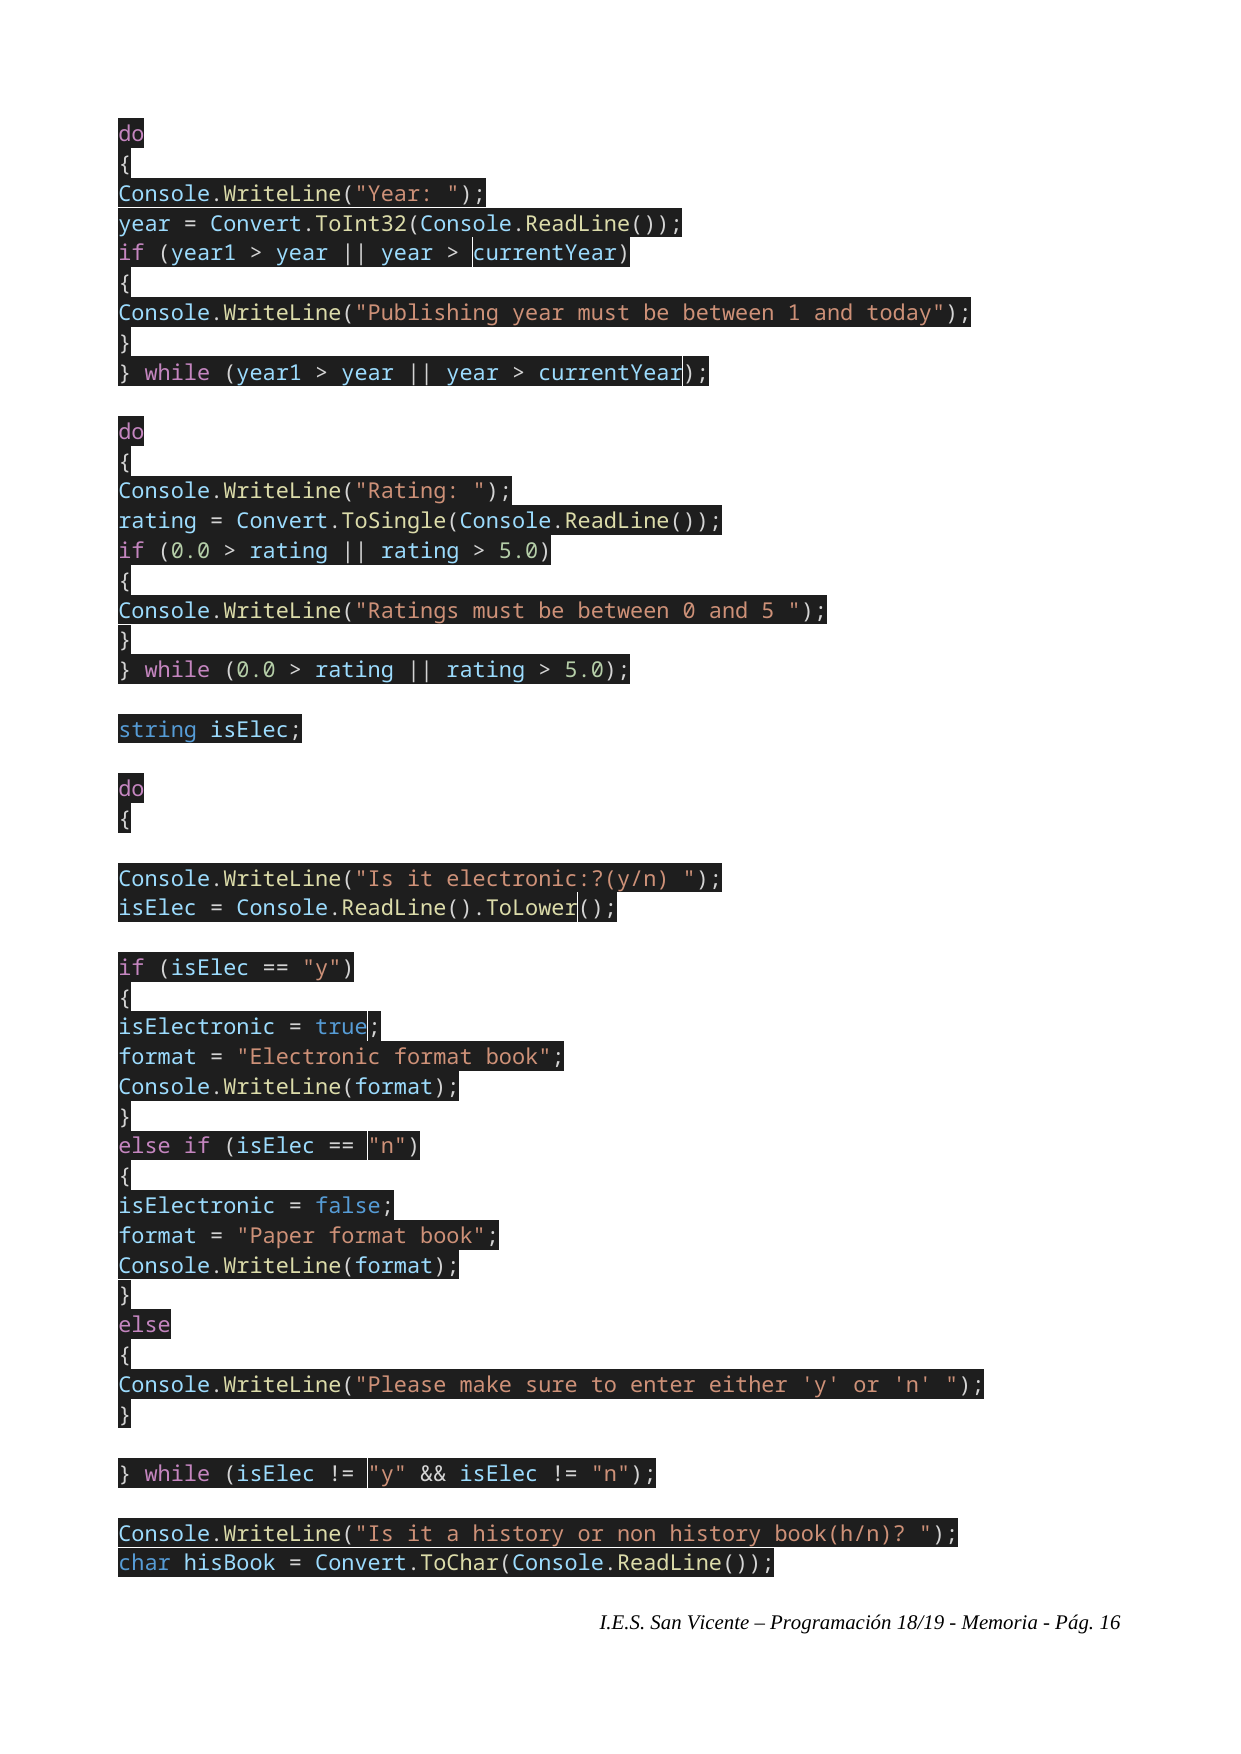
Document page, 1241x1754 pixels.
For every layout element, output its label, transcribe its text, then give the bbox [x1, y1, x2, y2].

text { [118, 446, 1122, 476]
text } [118, 1279, 1122, 1309]
text format = "Paper format book"; [118, 1220, 1122, 1250]
text } while (isElec != "y" && isElec != "n"); [118, 1458, 1122, 1488]
text else [118, 1309, 1122, 1339]
text isElectronic = true; [118, 1011, 1122, 1041]
text { [118, 267, 1122, 297]
text } [118, 327, 1122, 356]
text isElec = Console.ReadLine().ToLower(); [118, 892, 1122, 922]
text { [118, 803, 1122, 833]
text } [118, 1101, 1122, 1131]
text Console.WriteLine("Ratings must be between 0 and 5 "); [118, 595, 1122, 624]
text year = Convert.ToInt32(Console.ReadLine()); [118, 207, 1122, 237]
text { [118, 565, 1122, 595]
text Console.WriteLine("Year: "); [118, 178, 1122, 207]
text { [118, 982, 1122, 1011]
text do [118, 773, 1122, 803]
text rating = Convert.ToSingle(Console.ReadLine()); [118, 505, 1122, 535]
text } [118, 624, 1122, 654]
text Console.WriteLine("Is it electronic:?(y/n) "); [118, 862, 1122, 892]
text Console.WriteLine(format); [118, 1250, 1122, 1279]
text } while (year1 > year || year > currentYear); [118, 356, 1122, 386]
text } [118, 1399, 1122, 1428]
text string isElec; [118, 714, 1122, 743]
text char hisBook = Convert.ToChar(Console.ReadLine()); [118, 1547, 1122, 1577]
text do [118, 118, 1122, 148]
text format = "Electronic format book"; [118, 1041, 1122, 1071]
text } while (0.0 > rating || rating > 5.0); [118, 654, 1122, 684]
text isElectronic = false; [118, 1190, 1122, 1220]
text { [118, 1160, 1122, 1190]
text if (year1 > year || year > currentYear) [118, 237, 1122, 267]
text Console.WriteLine("Please make sure to enter either 'y' or 'n' "); [118, 1369, 1122, 1399]
text { [118, 1339, 1122, 1369]
text do [118, 416, 1122, 446]
text Console.WriteLine("Publishing year must be between 1 and today"); [118, 297, 1122, 327]
text { [118, 148, 1122, 178]
text if (isElec == "y") [118, 952, 1122, 982]
text Console.WriteLine("Rating: "); [118, 476, 1122, 505]
text if (0.0 > rating || rating > 5.0) [118, 535, 1122, 565]
text else if (isElec == "n") [118, 1131, 1122, 1160]
text Console.WriteLine("Is it a history or non history book(h/n)? "); [118, 1518, 1122, 1547]
text Console.WriteLine(format); [118, 1071, 1122, 1101]
